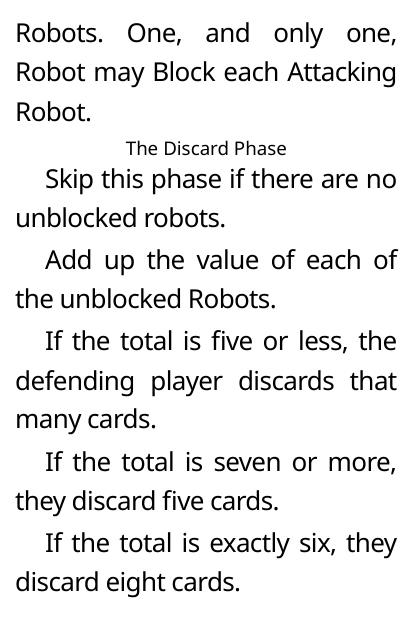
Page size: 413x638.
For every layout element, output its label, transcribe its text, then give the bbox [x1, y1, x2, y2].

text If the total is exactly six, they discard eight cards. [15, 524, 397, 599]
text If the total is seven or more, they discard five cards. [15, 443, 397, 518]
text Skip this phase if there are no unblocked robots. [15, 161, 397, 235]
text If the total is five or less, the defending player discards that many cards. [15, 323, 397, 437]
subtitle The Discard Phase [15, 135, 397, 161]
text Robots. One, and only one, Robot may Block each Attacking Robot. [15, 15, 397, 129]
text Add up the value of each of the unblocked Robots. [15, 242, 397, 316]
